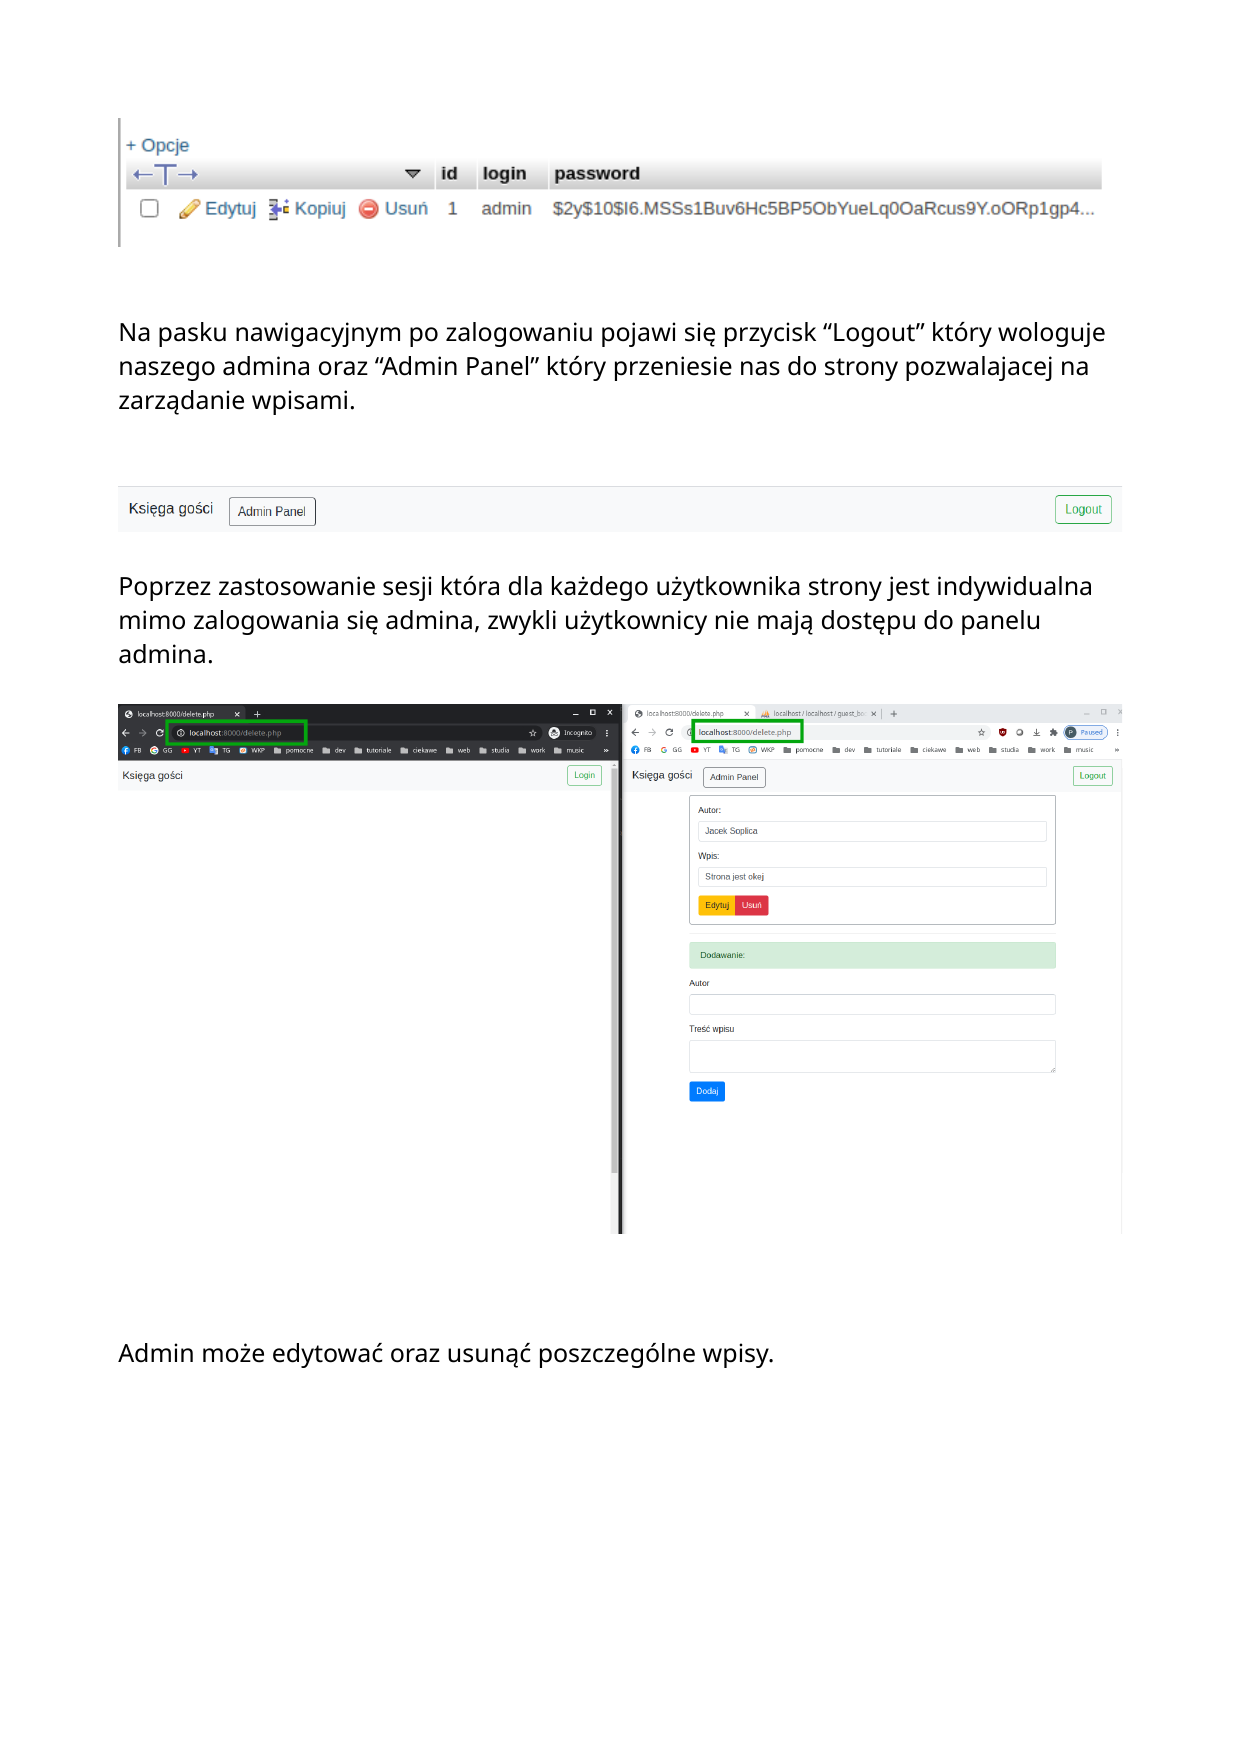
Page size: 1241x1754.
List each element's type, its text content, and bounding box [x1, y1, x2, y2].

picture [118, 118, 1123, 247]
text Na pasku nawigacyjnym po zalogowaniu pojawi się przycisk “Logout” który wologuje naszego admina oraz “Admin Panel” który przeniesie nas do strony pozwalajacej na zarządanie wpisami. [118, 315, 1122, 417]
picture [118, 485, 1123, 535]
picture [118, 704, 1123, 1234]
text Admin może edytować oraz usunąć poszczególne wpisy. [118, 1336, 1122, 1369]
text Poprzez zastosowanie sesji która dla każdego użytkownika strony jest indywidualna mimo zalogowania się admina, zwykli użytkownicy nie mają dostępu do panelu admina. [118, 568, 1122, 671]
